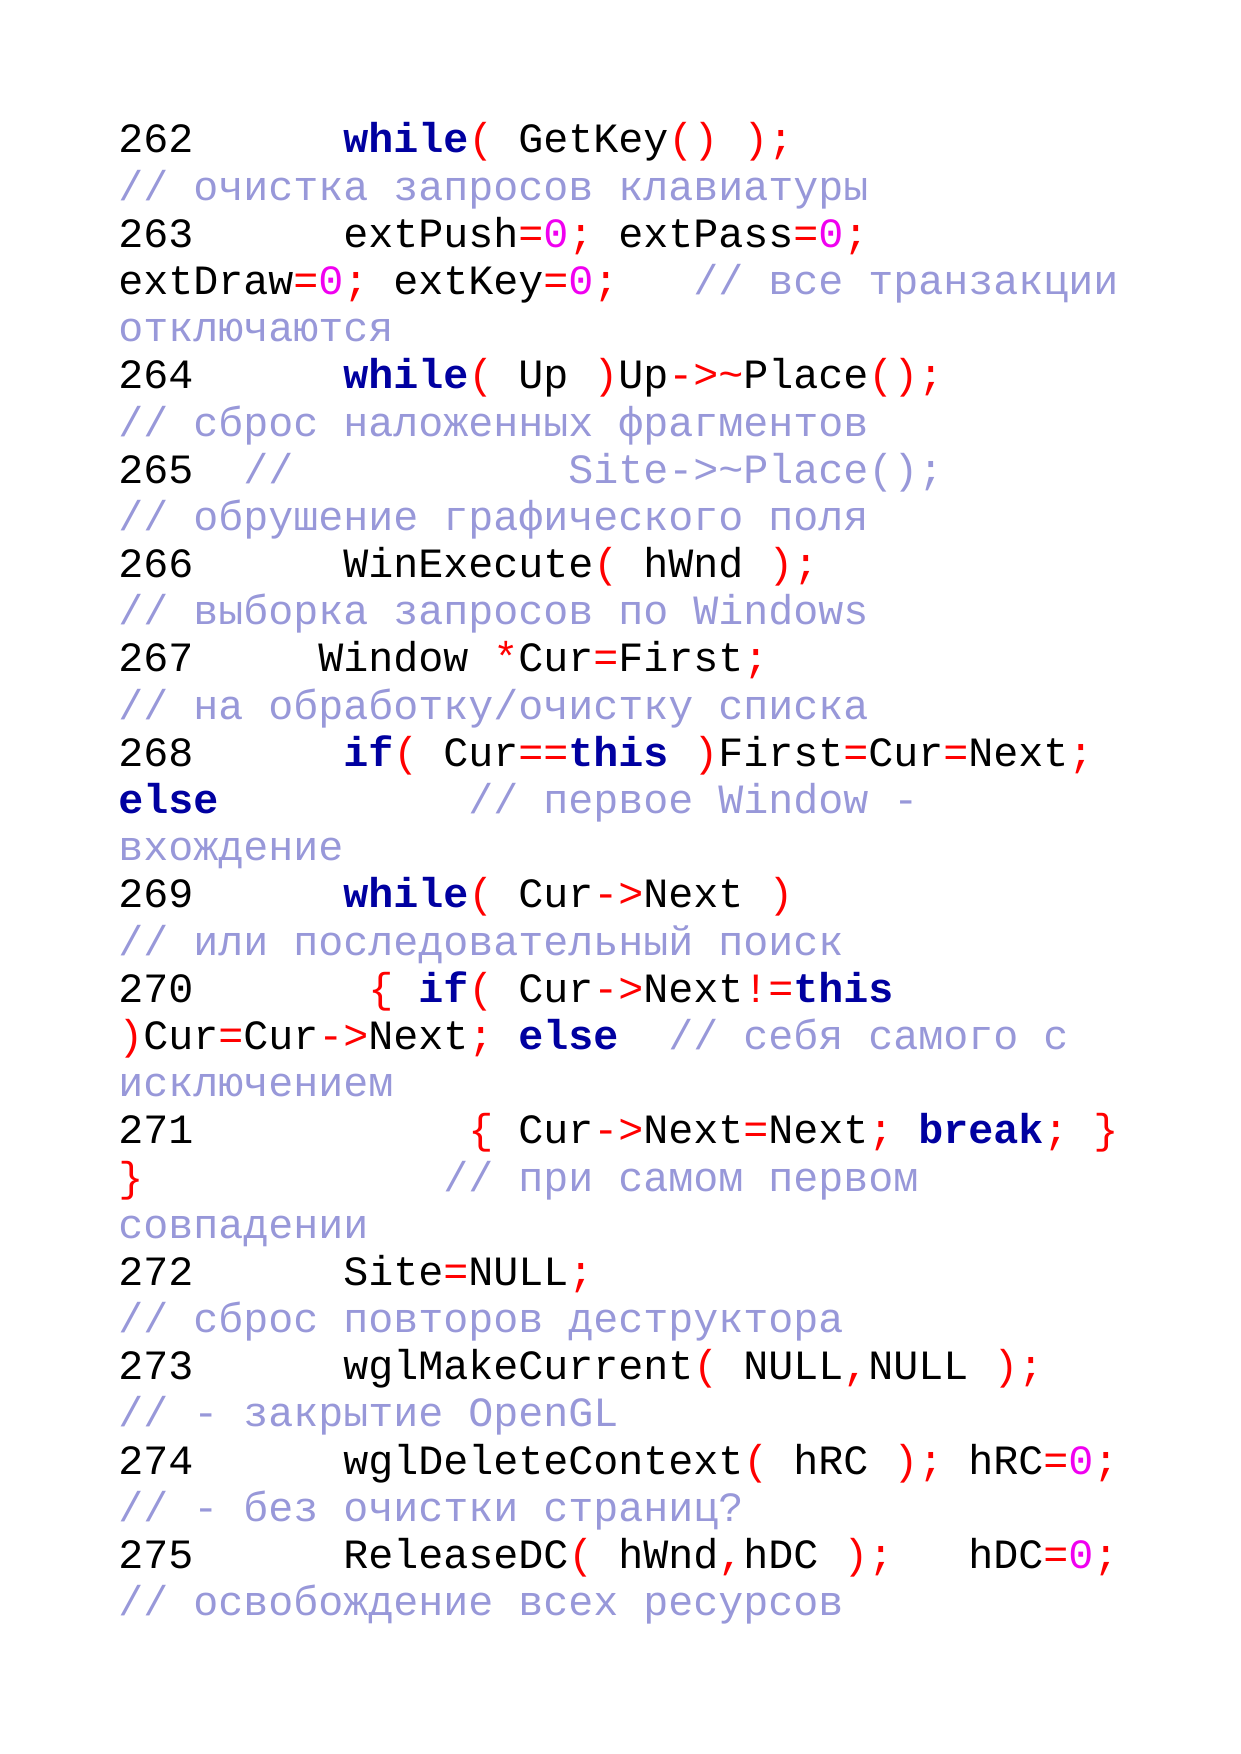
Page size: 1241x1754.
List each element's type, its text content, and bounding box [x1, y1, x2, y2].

subtitle 263 extPush=0; extPass=0; extDraw=0; extKey=0; // все транзакции отключаются [118, 212, 1122, 354]
subtitle 274 wglDeleteContext( hRC ); hRC=0; // - без очистки страниц? [118, 1439, 1122, 1534]
subtitle 269 while( Cur->Next ) // или последовательный поиск [118, 873, 1122, 967]
subtitle 265 // Site->~Place(); // обрушение графического поля [118, 448, 1122, 543]
subtitle 271 { Cur->Next=Next; break; } } // при самом первом совпадении [118, 1109, 1122, 1251]
subtitle 275 ReleaseDC( hWnd,hDC ); hDC=0; // освобождение всех ресурсов [118, 1534, 1122, 1628]
subtitle 267 Window *Cur=First; // на обработку/очистку списка [118, 637, 1122, 732]
subtitle 262 while( GetKey() ); // очистка запросов клавиатуры [118, 118, 1122, 212]
subtitle 272 Site=NULL; // сброс повторов деструктора [118, 1251, 1122, 1345]
subtitle 268 if( Cur==this )First=Cur=Next; else // первое Window - вхождение [118, 732, 1122, 873]
subtitle 270 { if( Cur->Next!=this )Cur=Cur->Next; else // себя самого с исключением [118, 967, 1122, 1109]
subtitle 273 wglMakeCurrent( NULL,NULL ); // - закрытие OpenGL [118, 1345, 1122, 1439]
subtitle 266 WinExecute( hWnd ); // выборка запросов по Windows [118, 543, 1122, 637]
subtitle 264 while( Up )Up->~Place(); // сброс наложенных фрагментов [118, 354, 1122, 448]
